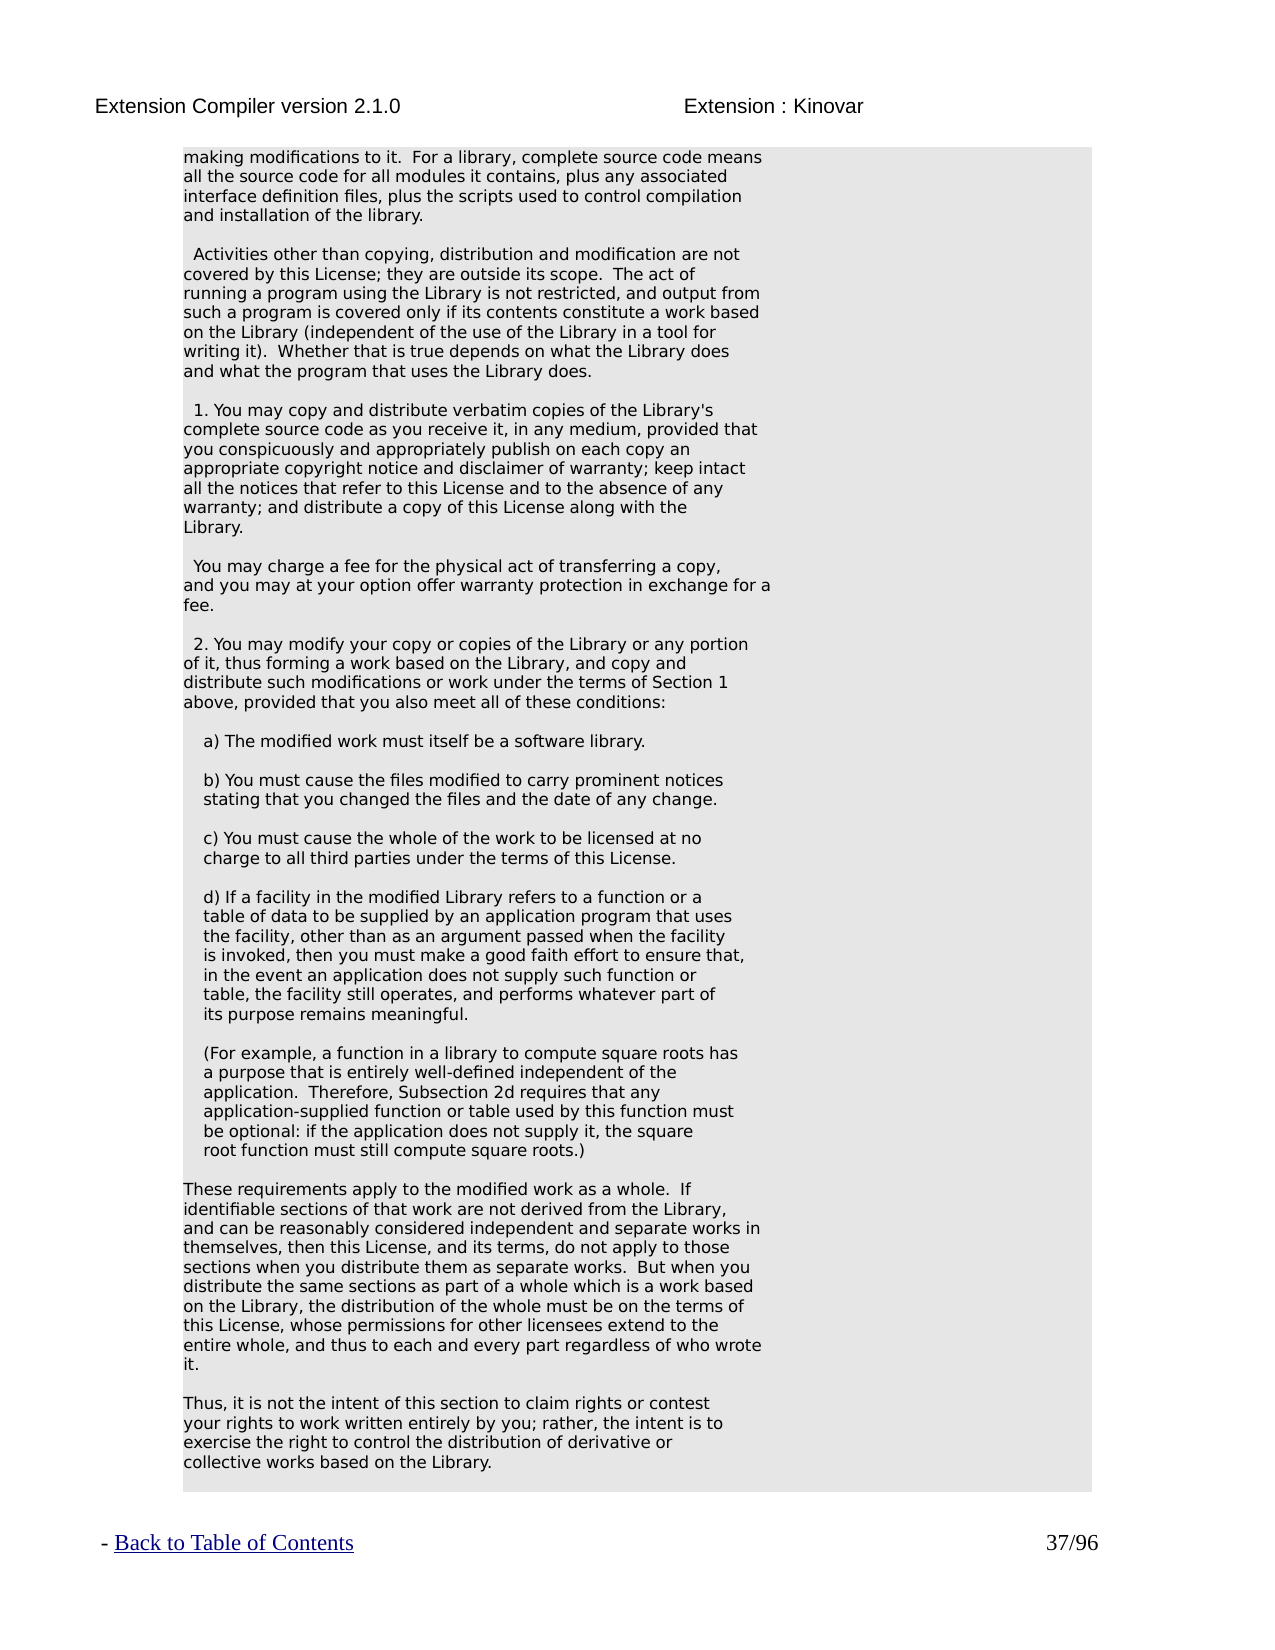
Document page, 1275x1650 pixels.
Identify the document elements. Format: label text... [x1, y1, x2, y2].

text be optional: if the application does not supply it, the square [183, 1121, 1092, 1141]
text writing it). Whether that is true depends on what the Library does [183, 342, 1092, 362]
text appropriate copyright notice and disclaimer of warranty; keep intact [183, 459, 1092, 479]
text is invoked, then you must make a good faith effort to ensure that, [183, 946, 1092, 966]
text table of data to be supplied by an application program that uses [183, 907, 1092, 927]
text warranty; and distribute a copy of this License along with the [183, 498, 1092, 518]
text it. [183, 1355, 1092, 1375]
text d) If a facility in the modified Library refers to a function or a [183, 888, 1092, 907]
text fee. [183, 596, 1092, 615]
text collective works based on the Library. [183, 1453, 1092, 1472]
text above, provided that you also meet all of these conditions: [183, 693, 1092, 712]
text covered by this License; they are outside its scope. The act of [183, 264, 1092, 284]
text your rights to work written entirely by you; rather, the intent is to [183, 1414, 1092, 1433]
text application. Therefore, Subsection 2d requires that any [183, 1082, 1092, 1102]
text Library. [183, 518, 1092, 537]
text complete source code as you receive it, in any medium, provided that [183, 420, 1092, 440]
text (For example, a function in a library to compute square roots has [183, 1043, 1092, 1063]
text a) The modified work must itself be a software library. [183, 732, 1092, 751]
text this License, whose permissions for other licensees extend to the [183, 1316, 1092, 1336]
text themselves, then this License, and its terms, do not apply to those [183, 1238, 1092, 1258]
text you conspicuously and appropriately publish on each copy an [183, 440, 1092, 459]
text and what the program that uses the Library does. [183, 362, 1092, 381]
text distribute the same sections as part of a whole which is a work based [183, 1277, 1092, 1297]
text the facility, other than as an argument passed when the facility [183, 927, 1092, 946]
text and can be reasonably considered independent and separate works in [183, 1219, 1092, 1238]
text exercise the right to control the distribution of derivative or [183, 1433, 1092, 1453]
text b) You must cause the files modified to carry prominent notices [183, 771, 1092, 790]
text root function must still compute square roots.) [183, 1141, 1092, 1160]
text and installation of the library. [183, 206, 1092, 225]
text charge to all third parties under the terms of this License. [183, 849, 1092, 868]
text These requirements apply to the modified work as a whole. If [183, 1180, 1092, 1199]
text sections when you distribute them as separate works. But when you [183, 1258, 1092, 1277]
text making modifications to it. For a library, complete source code means [183, 147, 1092, 167]
text such a program is covered only if its contents constitute a work based [183, 303, 1092, 323]
text identifiable sections of that work are not derived from the Library, [183, 1199, 1092, 1219]
text interface definition files, plus the scripts used to control compilation [183, 186, 1092, 206]
text c) You must cause the whole of the work to be licensed at no [183, 829, 1092, 849]
text distribute such modifications or work under the terms of Section 1 [183, 673, 1092, 693]
text all the source code for all modules it contains, plus any associated [183, 167, 1092, 186]
text of it, thus forming a work based on the Library, and copy and [183, 654, 1092, 673]
text all the notices that refer to this License and to the absence of any [183, 479, 1092, 498]
text its purpose remains meaningful. [183, 1004, 1092, 1024]
text a purpose that is entirely well-defined independent of the [183, 1063, 1092, 1082]
text and you may at your option offer warranty protection in exchange for a [183, 576, 1092, 596]
text Activities other than copying, distribution and modification are not [183, 245, 1092, 264]
text entire whole, and thus to each and every part regardless of who wrote [183, 1336, 1092, 1355]
text running a program using the Library is not restricted, and output from [183, 284, 1092, 303]
text in the event an application does not supply such function or [183, 966, 1092, 985]
text Thus, it is not the intent of this section to claim rights or contest [183, 1394, 1092, 1414]
text on the Library (independent of the use of the Library in a tool for [183, 323, 1092, 342]
text 2. You may modify your copy or copies of the Library or any portion [183, 634, 1092, 654]
text on the Library, the distribution of the whole must be on the terms of [183, 1297, 1092, 1316]
text table, the facility still operates, and performs whatever part of [183, 985, 1092, 1004]
text You may charge a fee for the physical act of transferring a copy, [183, 557, 1092, 576]
text 1. You may copy and distribute verbatim copies of the Library's [183, 401, 1092, 420]
text stating that you changed the files and the date of any change. [183, 790, 1092, 810]
text application-supplied function or table used by this function must [183, 1102, 1092, 1121]
